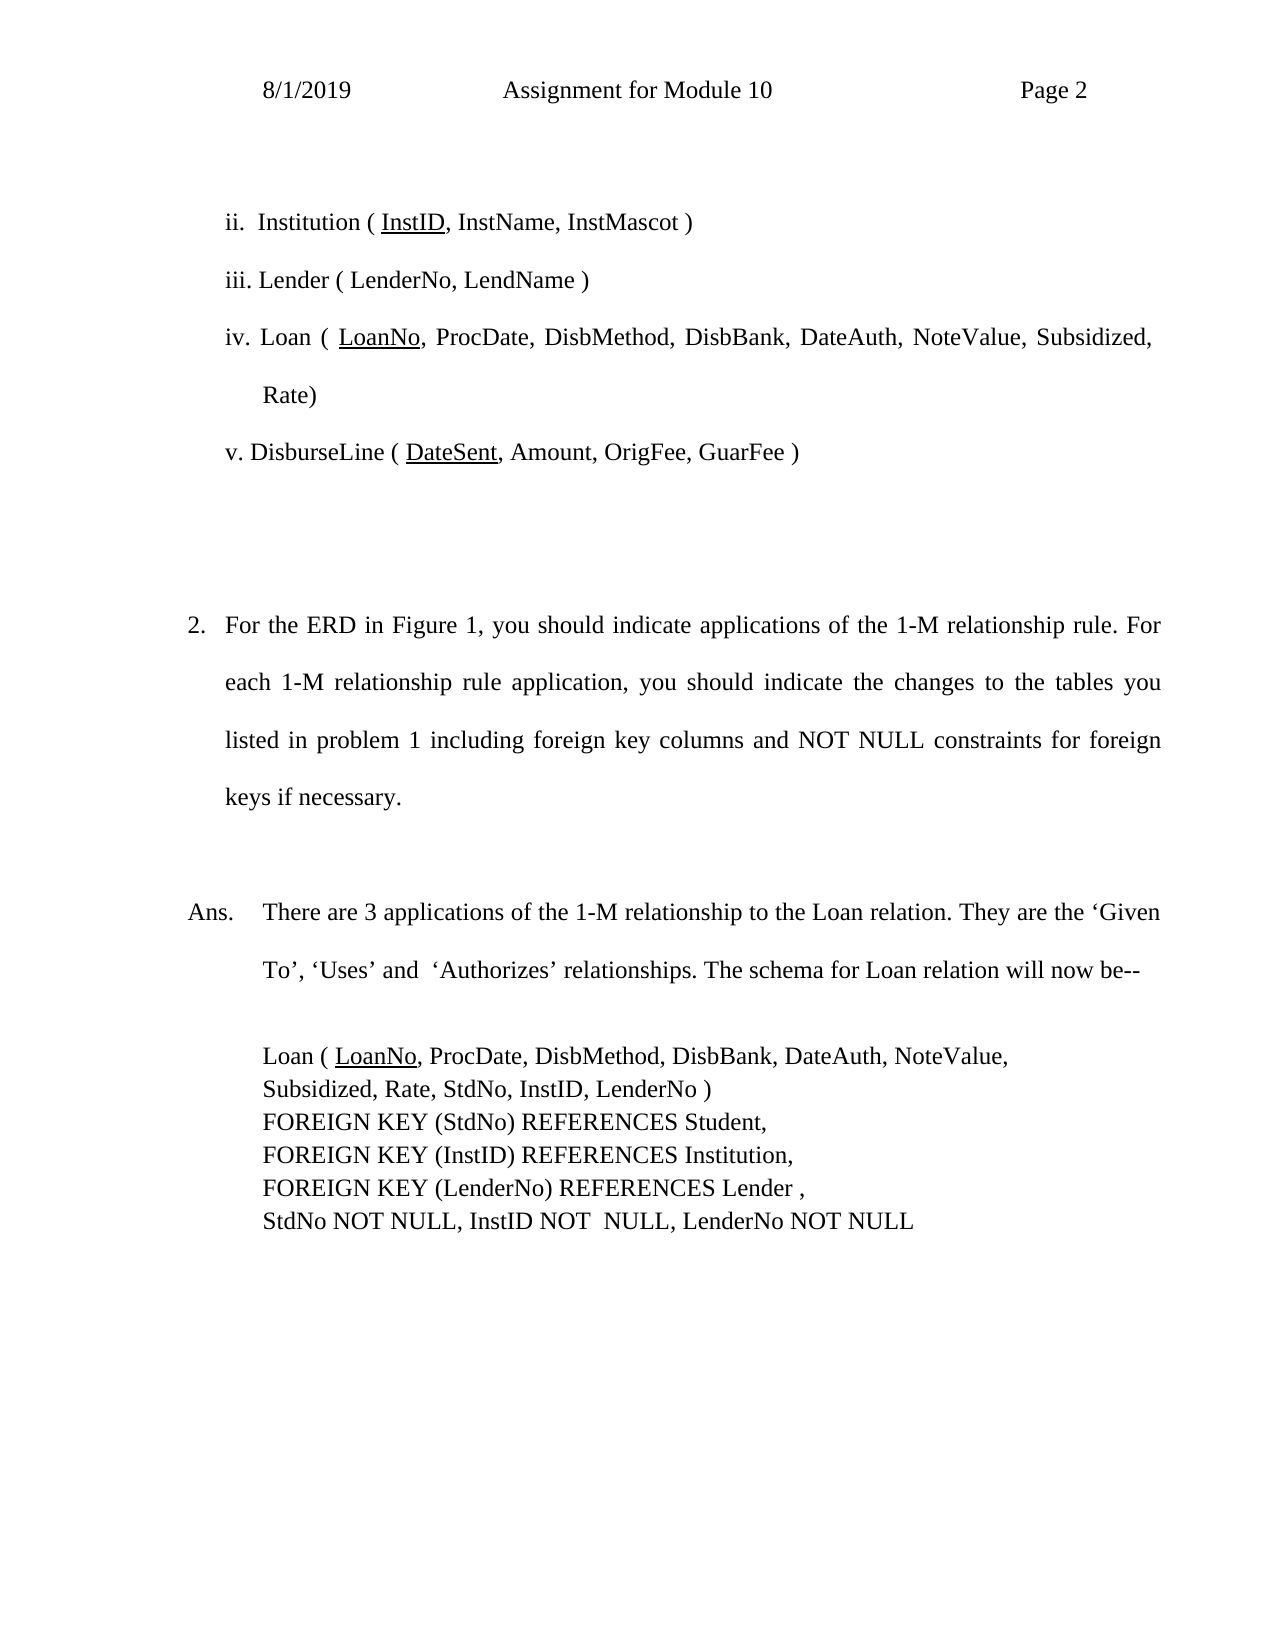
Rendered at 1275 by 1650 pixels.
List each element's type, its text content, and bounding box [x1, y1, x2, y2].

text Subsidized, Rate, StdNo, InstID, LenderNo ) [187, 1074, 1162, 1103]
text iv. Loan ( LoanNo, ProcDate, DisbMethod, DisbBank, DateAuth, NoteValue, Subsidized, Rate) [187, 322, 1162, 409]
text FOREIGN KEY (InstID) REFERENCES Institution, [187, 1140, 1162, 1169]
text iii. Lender ( LenderNo, LendName ) [187, 265, 1162, 294]
text StdNo NOT NULL, InstID NOT NULL, LenderNo NOT NULL [187, 1206, 1162, 1235]
text ii. Institution ( InstID, InstName, InstMascot ) [187, 207, 1162, 236]
text FOREIGN KEY (StdNo) REFERENCES Student, [187, 1107, 1162, 1136]
list For the ERD in Figure 1, you should indicate applications of the 1-M relationship rule. For each 1-M relationship rule application, you should indicate the changes to the tables you listed in problem 1 including foreign key columns and NOT NULL constraints for foreign keys if necessary. [187, 610, 1162, 811]
text Loan ( LoanNo, ProcDate, DisbMethod, DisbBank, DateAuth, NoteValue, [187, 1041, 1162, 1070]
text v. DisburseLine ( DateSent, Amount, OrigFee, GuarFee ) [187, 437, 1162, 466]
text FOREIGN KEY (LenderNo) REFERENCES Lender , [187, 1173, 1162, 1202]
list Ans. There are 3 applications of the 1-M relationship to the Loan relation. They are the ‘Given To’, ‘Uses’ and ‘Authorizes’ relationships. The schema for Loan relation will now be-- [187, 897, 1162, 984]
